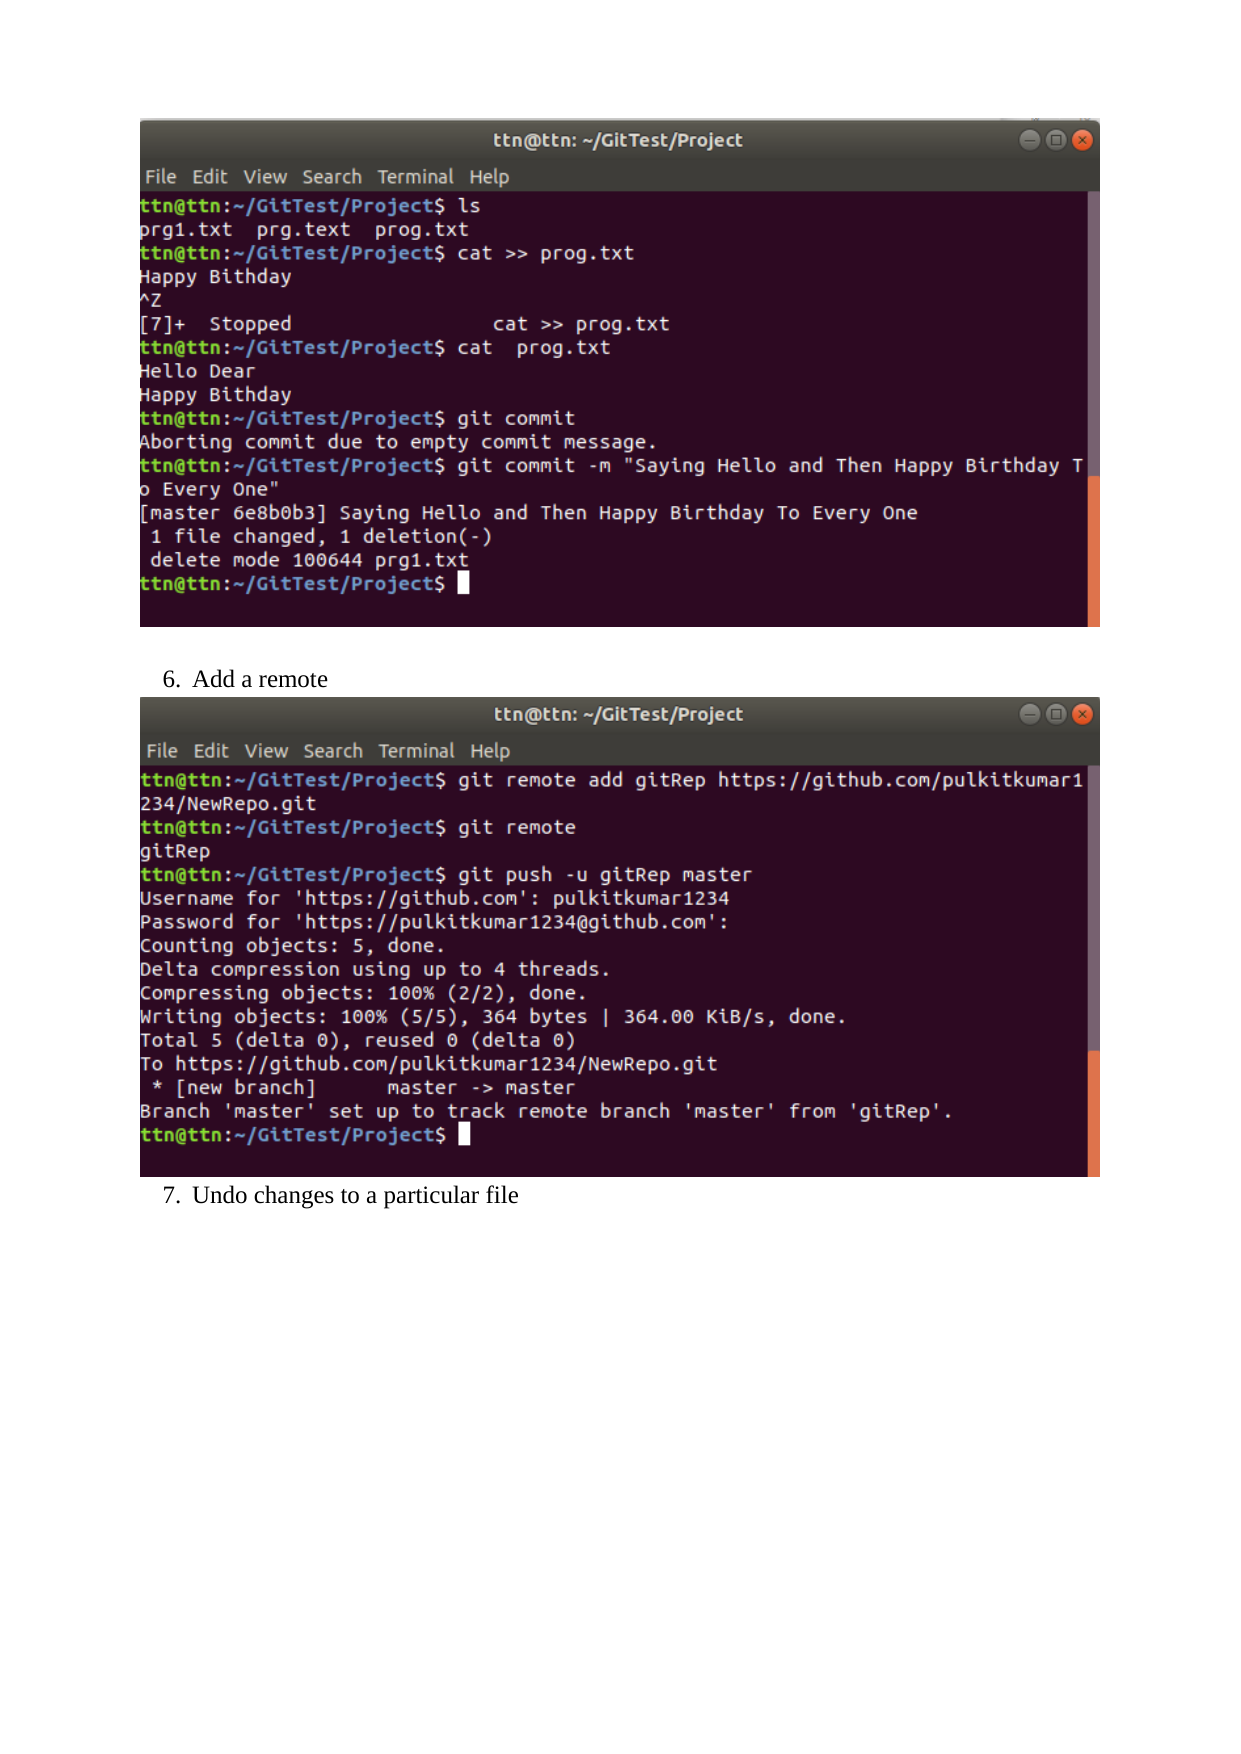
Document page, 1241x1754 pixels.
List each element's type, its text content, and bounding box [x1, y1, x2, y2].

list Undo changes to a particular file [162, 1052, 1122, 1209]
picture [140, 697, 1100, 1177]
picture [140, 118, 1100, 627]
list Add a remote [162, 664, 1122, 693]
